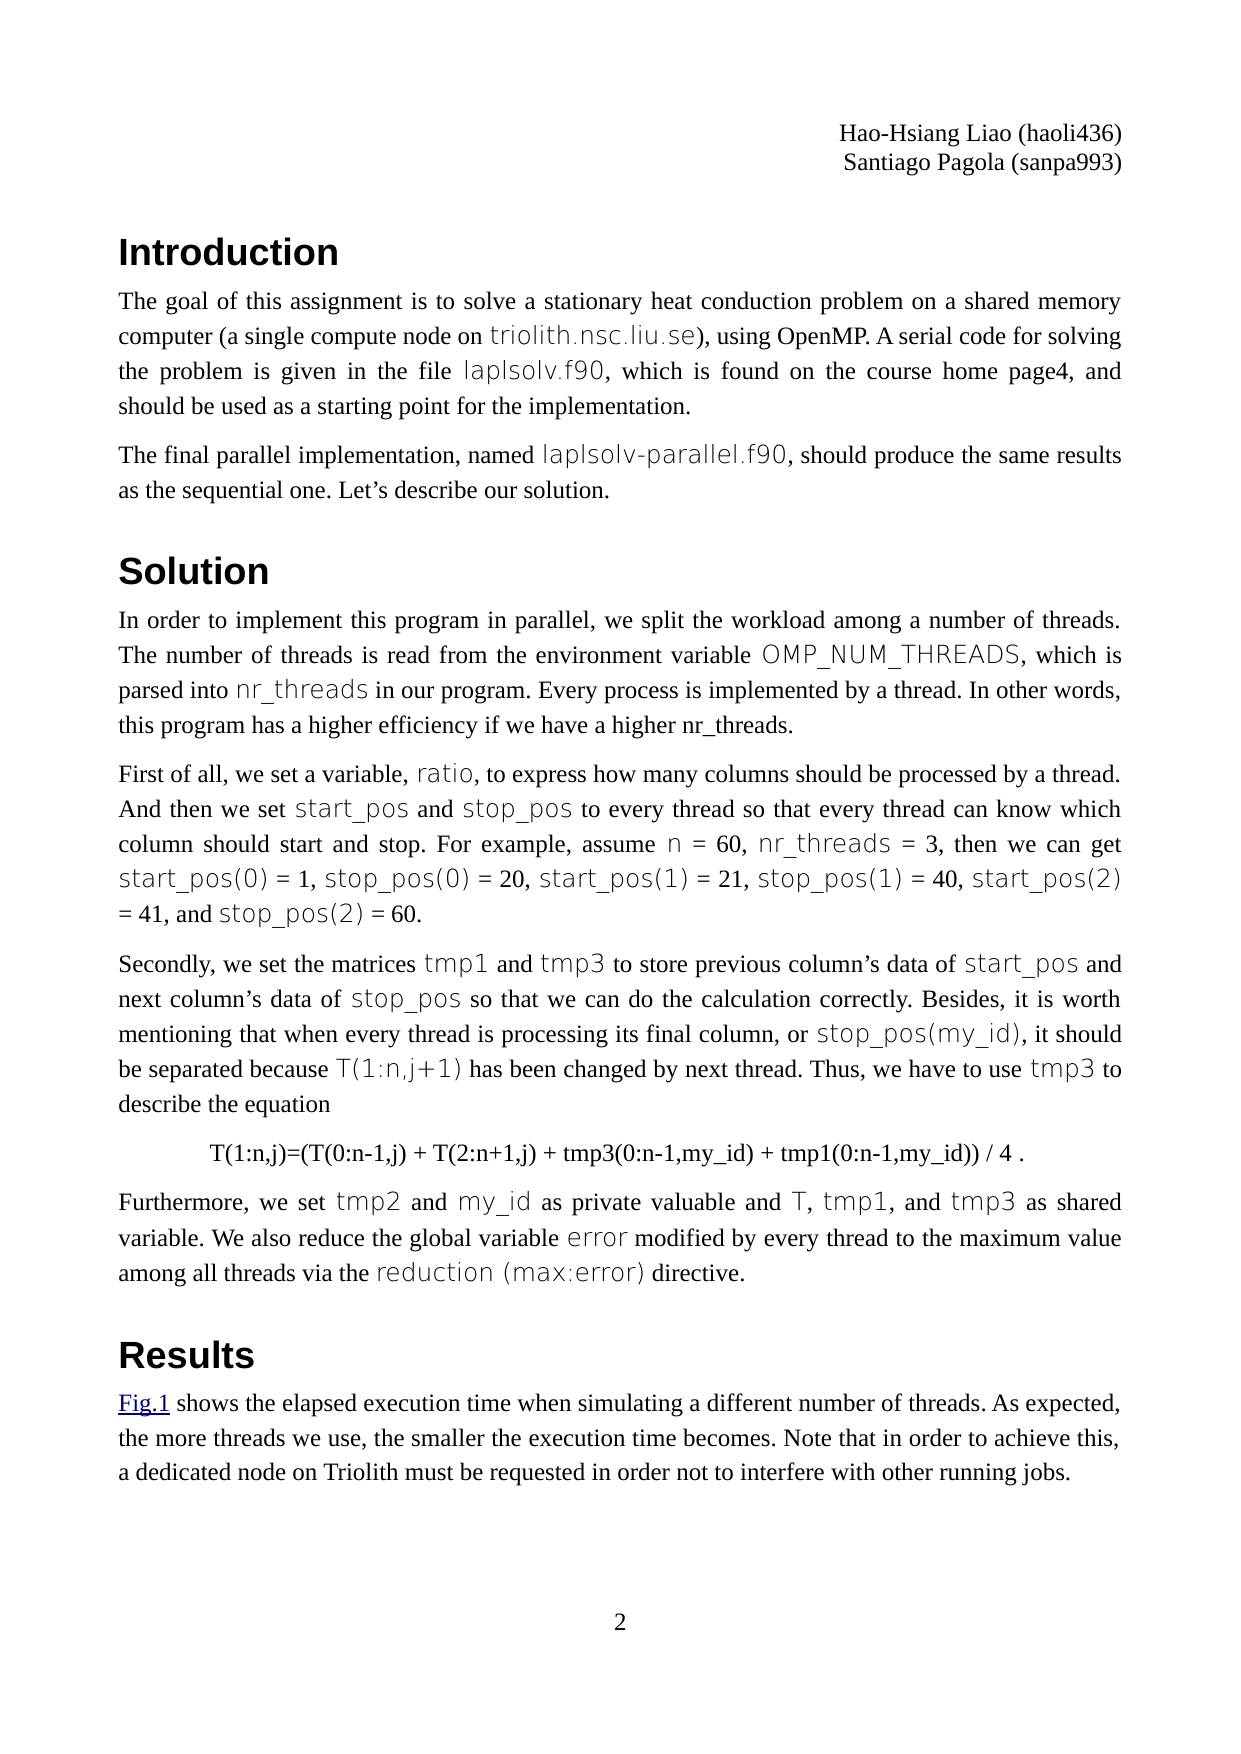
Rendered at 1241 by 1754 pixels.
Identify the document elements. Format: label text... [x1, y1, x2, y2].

text Fig.1 shows the elapsed execution time when simulating a different number of threads. As expected, the more threads we use, the smaller the execution time becomes. Note that in order to achieve this, a dedicated node on Triolith must be requested in order not to interfere with other running jobs. [118, 1388, 1122, 1486]
text First of all, we set a variable, ratio, to express how many columns should be processed by a thread. And then we set start_pos and stop_pos to every thread so that every thread can know which column should start and stop. For example, assume n = 60, nr_threads = 3, then we can get start_pos(0) = 1, stop_pos(0) = 20, start_pos(1) = 21, stop_pos(1) = 40, start_pos(2) = 41, and stop_pos(2) = 60. [118, 759, 1122, 929]
text The goal of this assignment is to solve a stationary heat conduction problem on a shared memory computer (a single compute node on triolith.nsc.liu.se), using OpenMP. A serial code for solving the problem is given in the file laplsolv.f90, which is found on the course home page4, and should be used as a starting point for the implementation. [118, 286, 1122, 420]
text T(1:n,j)=(T(0:n-1,j) + T(2:n+1,j) + tmp3(0:n-1,my_id) + tmp1(0:n-1,my_id)) / 4 . [118, 1138, 1122, 1167]
text Furthermore, we set tmp2 and my_id as private valuable and T, tmp1, and tmp3 as shared variable. We also reduce the global variable error modified by every thread to the maximum value among all threads via the reduction (max:error) directive. [118, 1187, 1122, 1287]
text The final parallel implementation, named laplsolv-parallel.f90, should produce the same results as the sequential one. Let’s describe our solution. [118, 440, 1122, 504]
subtitle Results [118, 1332, 1122, 1376]
text In order to implement this program in parallel, we split the workload among a number of threads. The number of threads is read from the environment variable OMP_NUM_THREADS, which is parsed into nr_threads in our program. Every process is implemented by a thread. In other words, this program has a higher efficiency if we have a higher nr_threads. [118, 605, 1122, 739]
text Secondly, we set the matrices tmp1 and tmp3 to store previous column’s data of start_pos and next column’s data of stop_pos so that we can do the calculation correctly. Besides, it is worth mentioning that when every thread is processing its final column, or stop_pos(my_id), it should be separated because T(1:n,j+1) has been changed by next thread. Thus, we have to use tmp3 to describe the equation [118, 949, 1122, 1118]
subtitle Introduction [118, 230, 1122, 274]
subtitle Solution [118, 549, 1122, 593]
